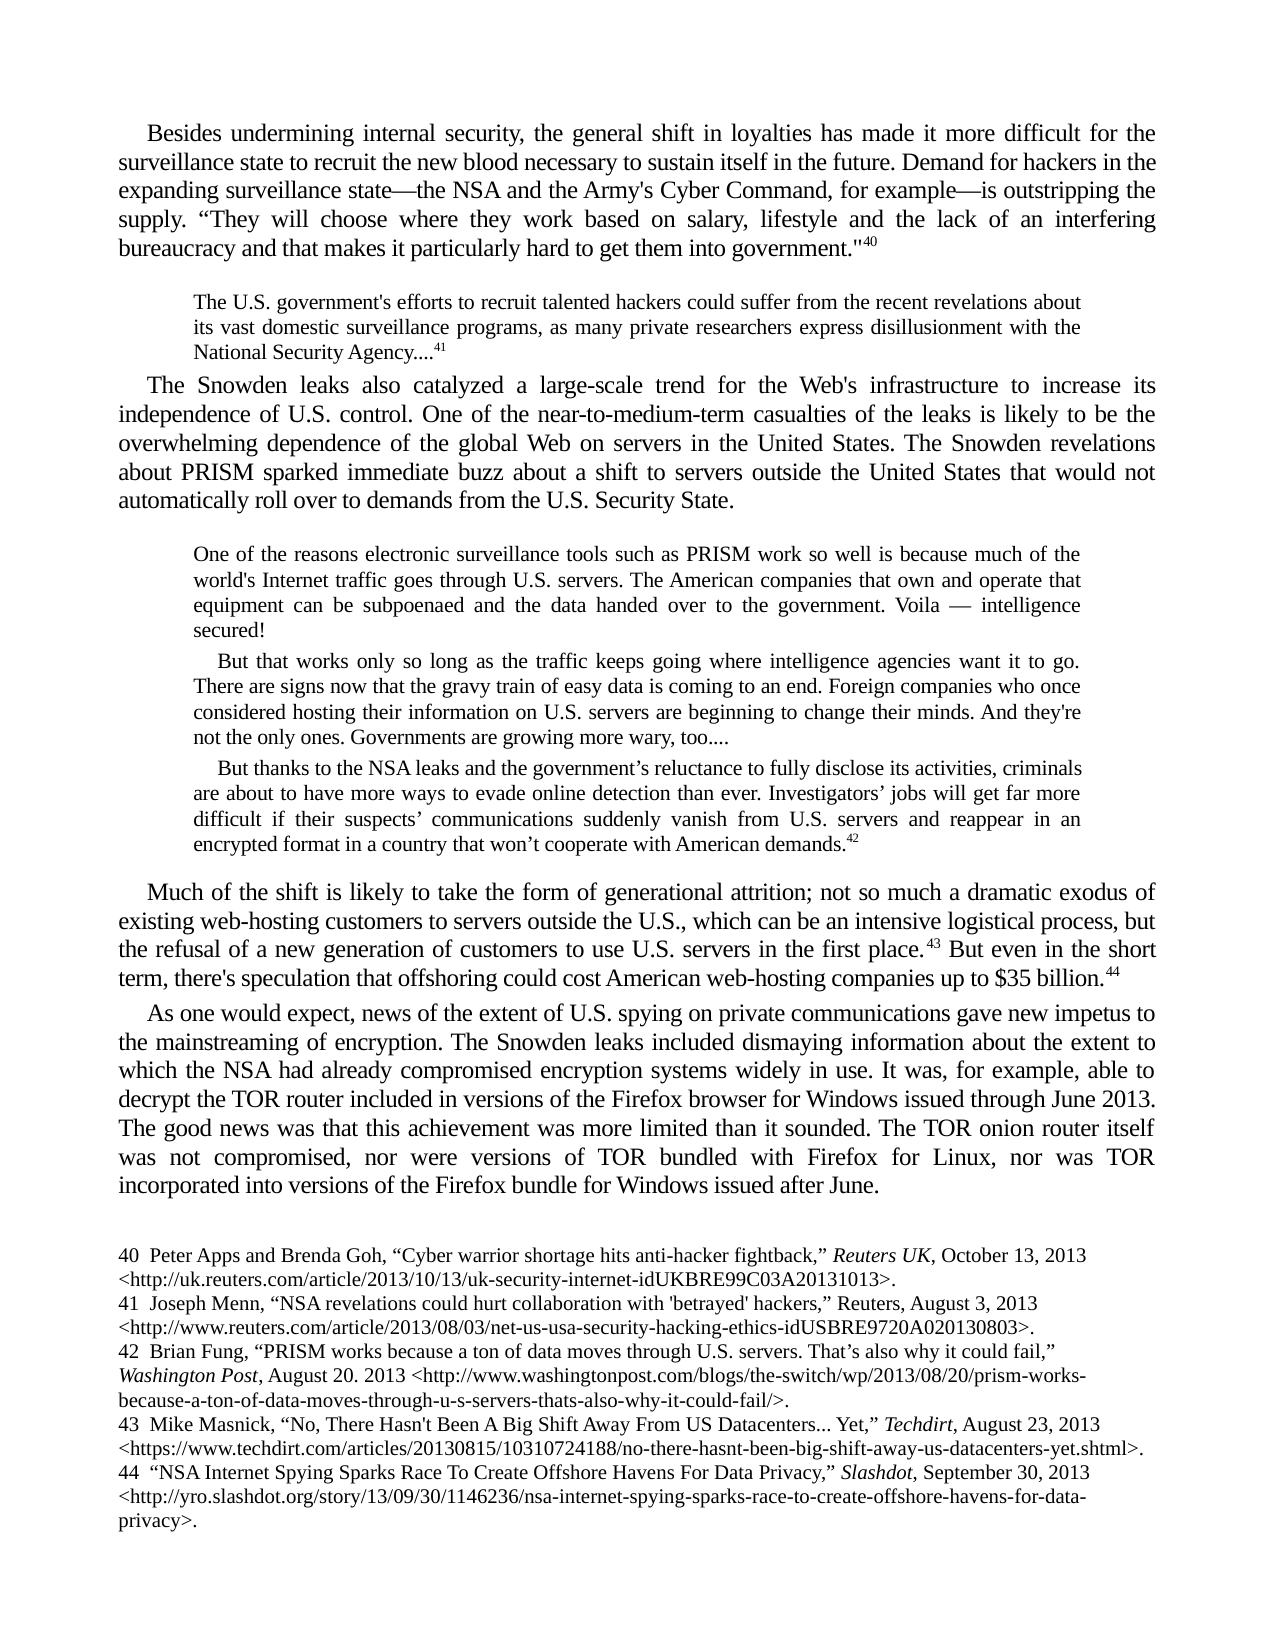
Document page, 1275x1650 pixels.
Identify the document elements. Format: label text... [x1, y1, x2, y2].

text But that works only so long as the traffic keeps going where intelligence agencies want it to go. There are signs now that the gravy train of easy data is coming to an end. Foreign companies who once considered hosting their information on U.S. servers are beginning to change their minds. And they're not the only ones. Governments are growing more wary, too.... [193, 648, 1082, 749]
text “NSA Internet Spying Sparks Race To Create Offshore Havens For Data Privacy,” Slashdot, September 30, 2013 <http://yro.slashdot.org/story/13/09/30/1146236/nsa-internet-spying-sparks-race-to-create-offshore-havens-for-data-privacy>. [118, 1460, 1157, 1532]
text Brian Fung, “PRISM works because a ton of data moves through U.S. servers. That’s also why it could fail,” Washington Post, August 20. 2013 <http://www.washingtonpost.com/blogs/the-switch/wp/2013/08/20/prism-works-because-a-ton-of-data-moves-through-u-s-servers-thats-also-why-it-could-fail/>. [118, 1339, 1157, 1412]
text Much of the shift is likely to take the form of generational attrition; not so much a dramatic exodus of existing web-hosting customers to servers outside the U.S., which can be an intensive logistical process, but the refusal of a new generation of customers to use U.S. servers in the first place. But even in the short term, there's speculation that offshoring could cost American web-hosting companies up to $35 billion. [118, 877, 1157, 992]
text Peter Apps and Brenda Goh, “Cyber warrior shortage hits anti-hacker fightback,” Reuters UK, October 13, 2013 <http://uk.reuters.com/article/2013/10/13/uk-security-internet-idUKBRE99C03A20131013>. [118, 1243, 1157, 1291]
text But thanks to the NSA leaks and the government’s reluctance to fully disclose its activities, criminals are about to have more ways to evade online detection than ever. Investigators’ jobs will get far more difficult if their suspects’ communications suddenly vanish from U.S. servers and reappear in an encrypted format in a country that won’t cooperate with American demands. [193, 755, 1082, 856]
text Besides undermining internal security, the general shift in loyalties has made it more difficult for the surveillance state to recruit the new blood necessary to sustain itself in the future. Demand for hackers in the expanding surveillance state—the NSA and the Army's Cyber Command, for example—is outstripping the supply. “They will choose where they work based on salary, lifestyle and the lack of an interfering bureaucracy and that makes it particularly hard to get them into government." [118, 118, 1157, 262]
text Joseph Menn, “NSA revelations could hurt collaboration with 'betrayed' hackers,” Reuters, August 3, 2013 <http://www.reuters.com/article/2013/08/03/net-us-usa-security-hacking-ethics-idUSBRE9720A020130803>. [118, 1291, 1157, 1339]
text Mike Masnick, “No, There Hasn't Been A Big Shift Away From US Datacenters... Yet,” Techdirt, August 23, 2013 <https://www.techdirt.com/articles/20130815/10310724188/no-there-hasnt-been-big-shift-away-us-datacenters-yet.shtml>. [118, 1412, 1157, 1460]
text One of the reasons electronic surveillance tools such as PRISM work so well is because much of the world's Internet traffic goes through U.S. servers. The American companies that own and operate that equipment can be subpoenaed and the data handed over to the government. Voila — intelligence secured! [193, 541, 1082, 642]
text As one would expect, news of the extent of U.S. spying on private communications gave new impetus to the mainstreaming of encryption. The Snowden leaks included dismaying information about the extent to which the NSA had already compromised encryption systems widely in use. It was, for example, able to decrypt the TOR router included in versions of the Firefox browser for Windows issued through June 2013. The good news was that this achievement was more limited than it sounded. The TOR onion router itself was not compromised, nor were versions of TOR bundled with Firefox for Linux, nor was TOR incorporated into versions of the Firefox bundle for Windows issued after June. [118, 998, 1157, 1199]
text The Snowden leaks also catalyzed a large-scale trend for the Web's infrastructure to increase its independence of U.S. control. One of the near-to-medium-term casualties of the leaks is likely to be the overwhelming dependence of the global Web on servers in the United States. The Snowden revelations about PRISM sparked immediate buzz about a shift to servers outside the United States that would not automatically roll over to demands from the U.S. Security State. [118, 371, 1157, 514]
text The U.S. government's efforts to recruit talented hackers could suffer from the recent revelations about its vast domestic surveillance programs, as many private researchers express disillusionment with the National Security Agency.... [193, 289, 1082, 364]
